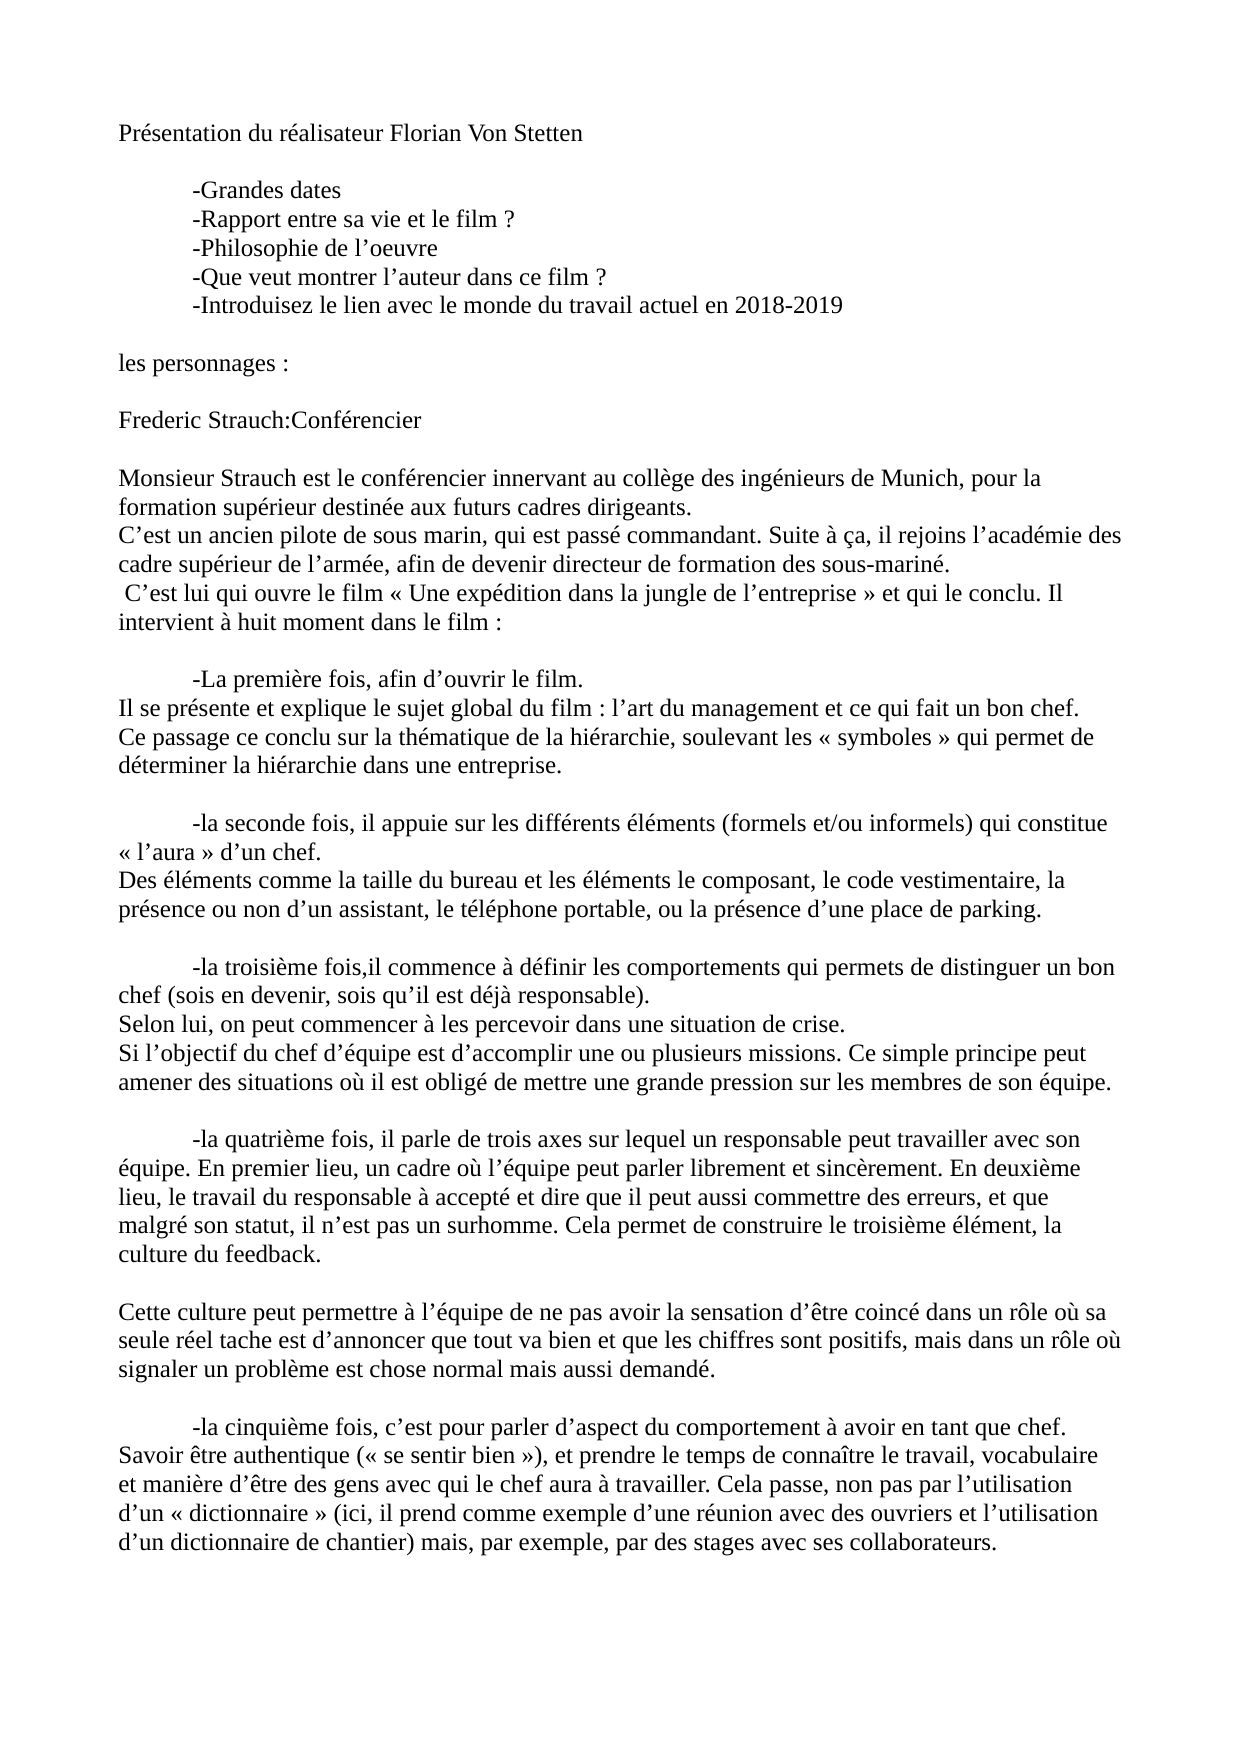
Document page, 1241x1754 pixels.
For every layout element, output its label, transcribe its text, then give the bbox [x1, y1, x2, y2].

text C’est un ancien pilote de sous marin, qui est passé commandant. Suite à ça, il rejoins l’académie des cadre supérieur de l’armée, afin de devenir directeur de formation des sous-mariné. [118, 521, 1122, 578]
text -Rapport entre sa vie et le film ? [118, 204, 1122, 233]
text Frederic Strauch:Conférencier [118, 406, 1122, 434]
text Il se présente et explique le sujet global du film : l’art du management et ce qui fait un bon chef. [118, 693, 1122, 722]
text Selon lui, on peut commencer à les percevoir dans une situation de crise. [118, 1009, 1122, 1038]
text -la seconde fois, il appuie sur les différents éléments (formels et/ou informels) qui constitue « l’aura » d’un chef. [118, 808, 1122, 866]
text Ce passage ce conclu sur la thématique de la hiérarchie, soulevant les « symboles » qui permet de déterminer la hiérarchie dans une entreprise. [118, 722, 1122, 779]
text -la troisième fois,il commence à définir les comportements qui permets de distinguer un bon chef (sois en devenir, sois qu’il est déjà responsable). [118, 952, 1122, 1009]
text -Grandes dates [118, 176, 1122, 204]
text Cette culture peut permettre à l’équipe de ne pas avoir la sensation d’être coincé dans un rôle où sa seule réel tache est d’annoncer que tout va bien et que les chiffres sont positifs, mais dans un rôle où signaler un problème est chose normal mais aussi demandé. [118, 1297, 1122, 1383]
text Monsieur Strauch est le conférencier innervant au collège des ingénieurs de Munich, pour la formation supérieur destinée aux futurs cadres dirigeants. [118, 463, 1122, 521]
text les personnages : [118, 348, 1122, 377]
text -Philosophie de l’oeuvre [118, 233, 1122, 262]
text -la quatrième fois, il parle de trois axes sur lequel un responsable peut travailler avec son équipe. En premier lieu, un cadre où l’équipe peut parler librement et sincèrement. En deuxième lieu, le travail du responsable à accepté et dire que il peut aussi commettre des erreurs, et que malgré son statut, il n’est pas un surhomme. Cela permet de construire le troisième élément, la culture du feedback. [118, 1124, 1122, 1268]
text -Introduisez le lien avec le monde du travail actuel en 2018-2019 [118, 291, 1122, 319]
text C’est lui qui ouvre le film « Une expédition dans la jungle de l’entreprise » et qui le conclu. Il intervient à huit moment dans le film : [118, 578, 1122, 636]
text -Que veut montrer l’auteur dans ce film ? [118, 262, 1122, 291]
text Des éléments comme la taille du bureau et les éléments le composant, le code vestimentaire, la présence ou non d’un assistant, le téléphone portable, ou la présence d’une place de parking. [118, 866, 1122, 923]
text -la cinquième fois, c’est pour parler d’aspect du comportement à avoir en tant que chef. Savoir être authentique (« se sentir bien »), et prendre le temps de connaître le travail, vocabulaire et manière d’être des gens avec qui le chef aura à travailler. Cela passe, non pas par l’utilisation d’un « dictionnaire » (ici, il prend comme exemple d’une réunion avec des ouvriers et l’utilisation d’un dictionnaire de chantier) mais, par exemple, par des stages avec ses collaborateurs. [118, 1412, 1122, 1556]
text Présentation du réalisateur Florian Von Stetten [118, 118, 1122, 147]
text Si l’objectif du chef d’équipe est d’accomplir une ou plusieurs missions. Ce simple principe peut amener des situations où il est obligé de mettre une grande pression sur les membres de son équipe. [118, 1038, 1122, 1096]
text -La première fois, afin d’ouvrir le film. [118, 664, 1122, 693]
